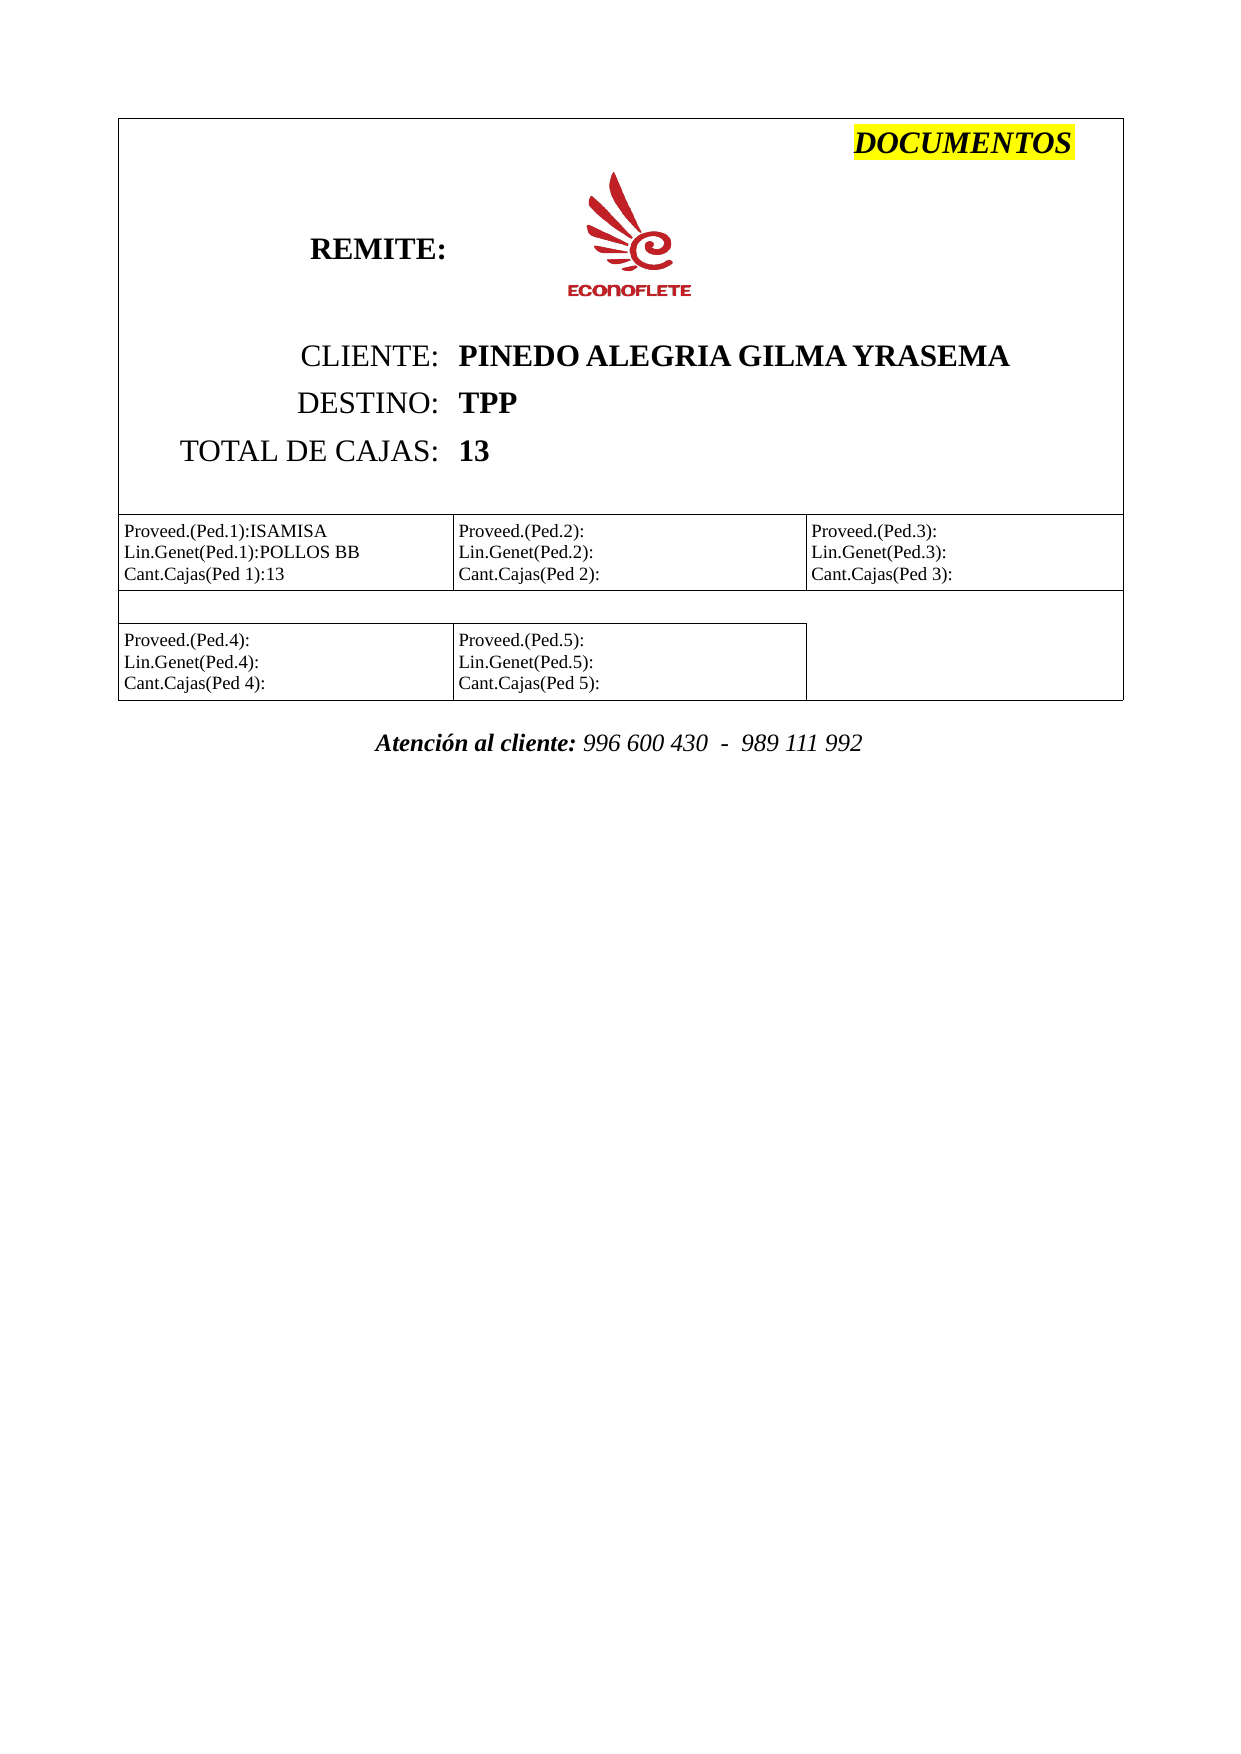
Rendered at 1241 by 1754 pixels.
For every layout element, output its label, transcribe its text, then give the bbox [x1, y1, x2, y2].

table_cell DESTINO: [119, 379, 453, 426]
table_cell [807, 623, 1123, 699]
table_cell CLIENTE: [119, 332, 453, 379]
table_cell [453, 474, 806, 514]
text Atención al cliente: 996 600 430 - 989 111 992 [118, 728, 1122, 757]
table_cell [453, 166, 806, 332]
picture [552, 171, 707, 297]
table_header [453, 119, 806, 166]
table_cell [453, 591, 806, 623]
table_cell TPP [453, 379, 806, 426]
table_cell Proveed.(Ped.4): Lin.Genet(Ped.4): Cant.Cajas(Ped 4): [119, 624, 453, 699]
table_cell TOTAL DE CAJAS: [119, 426, 453, 474]
table_cell Proveed.(Ped.5): Lin.Genet(Ped.5): Cant.Cajas(Ped 5): [454, 624, 806, 699]
table_cell PINEDO ALEGRIA GILMA YRASEMA [453, 332, 1123, 379]
table_cell Proveed.(Ped.3): Lin.Genet(Ped.3): Cant.Cajas(Ped 3): [807, 515, 1123, 590]
table_cell [119, 591, 453, 623]
table_cell 13 [453, 426, 1123, 474]
table_cell [806, 591, 1123, 623]
table_cell [806, 166, 1123, 332]
table_header [119, 119, 453, 166]
table_cell [806, 474, 1123, 514]
table_cell [806, 379, 1123, 426]
table_cell Proveed.(Ped.1):ISAMISA Lin.Genet(Ped.1):POLLOS BB Cant.Cajas(Ped 1):13 [119, 515, 453, 590]
table_cell Proveed.(Ped.2): Lin.Genet(Ped.2): Cant.Cajas(Ped 2): [454, 515, 806, 590]
table_header DOCUMENTOS [806, 119, 1123, 166]
table_cell REMITE: [119, 166, 453, 332]
table_cell [119, 474, 453, 514]
